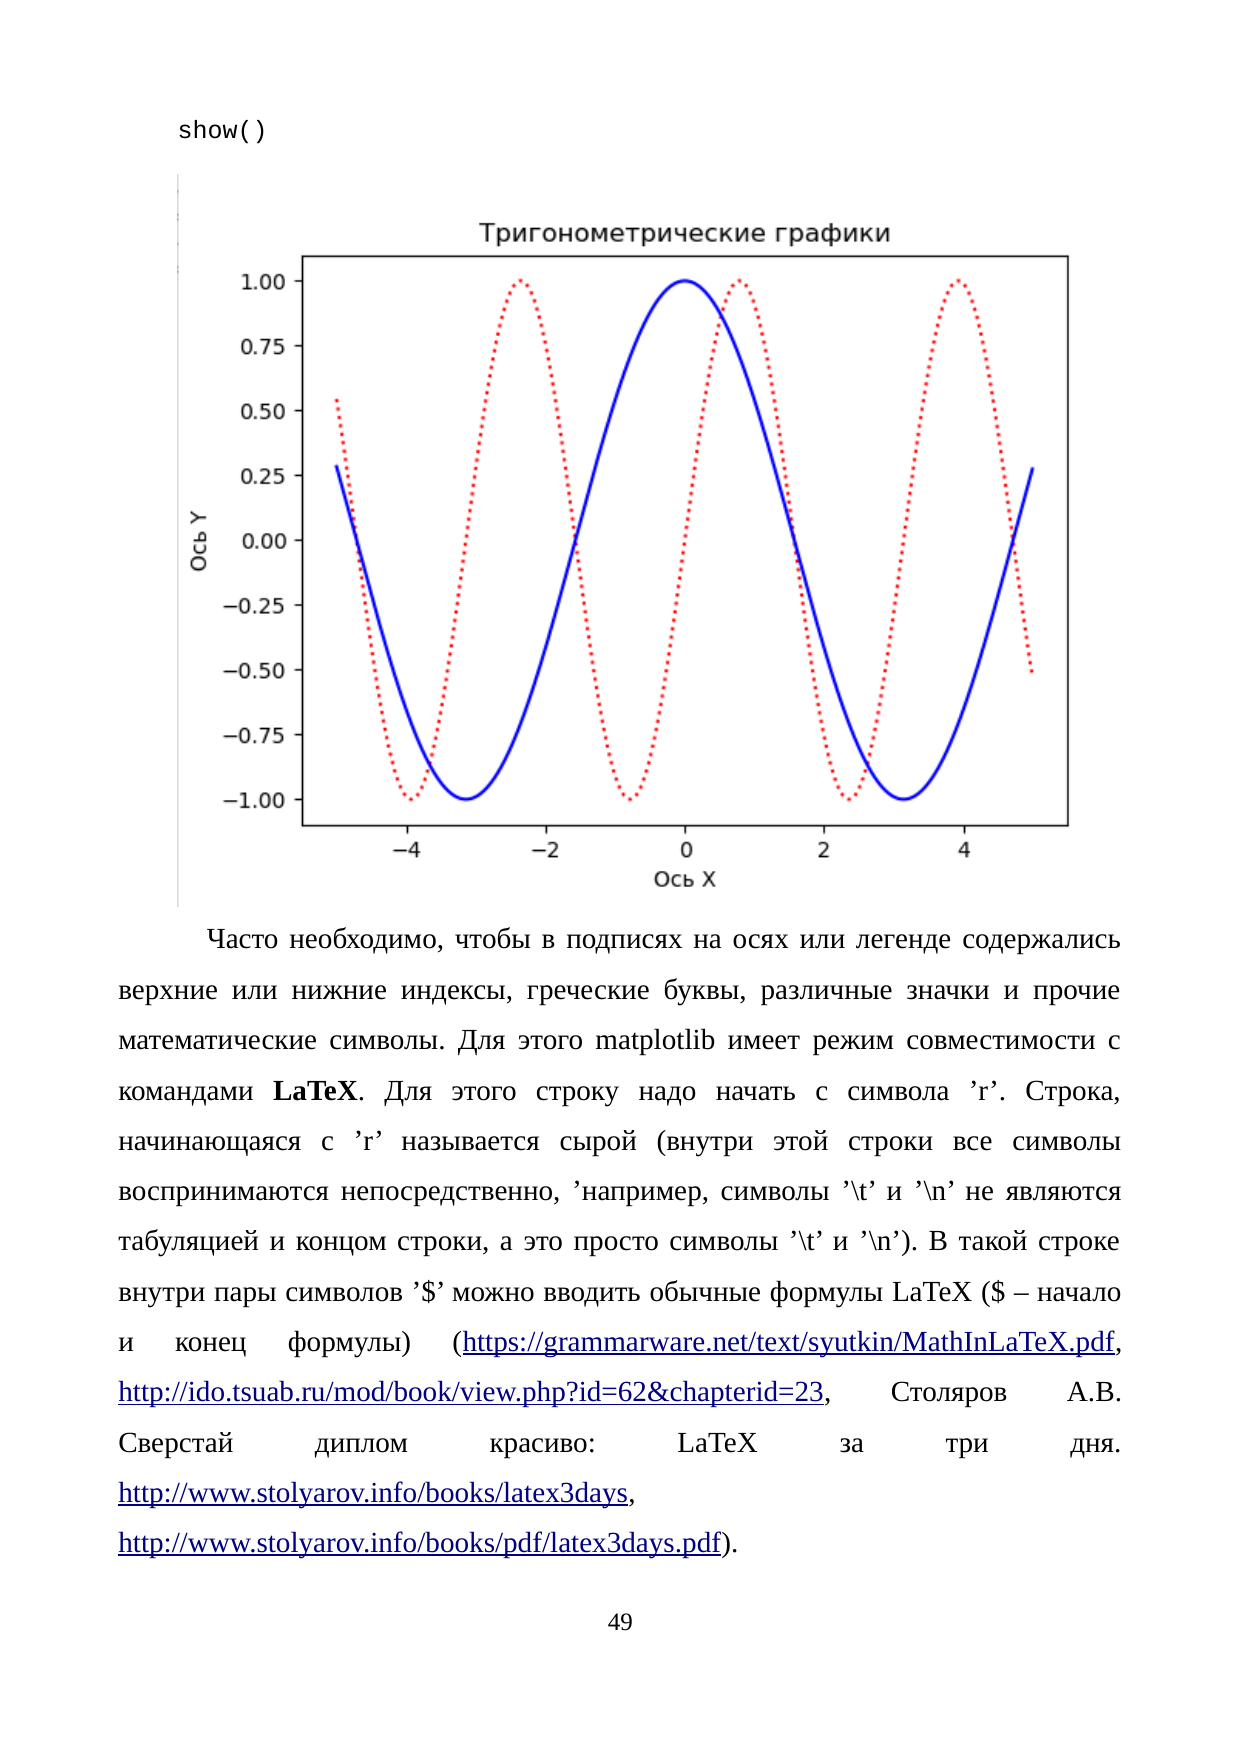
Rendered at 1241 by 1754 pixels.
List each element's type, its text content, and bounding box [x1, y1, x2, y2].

text show() [177, 118, 1122, 146]
picture [177, 174, 1123, 907]
text Часто необходимо, чтобы в подписях на осях или легенде содержались верхние или нижние индексы, греческие буквы, различные значки и прочие математические символы. Для этого matplotlib имеет режим совместимости с командами LaTeX. Для этого строку надо начать с символа ’r’. Строка, начинающаяся с ’r’ называется сырой (внутри этой строки все символы воспринимаются непосредственно, ’например, символы ’\t’ и ’\n’ не являются табуляцией и концом строки, а это просто символы ’\t’ и ’\n’). В такой строке внутри пары символов ’$’ можно вводить обычные формулы LaTeX ($ – начало и конец формулы) (https://grammarware.net/text/syutkin/MathInLaTeX.pdf, http://ido.tsuab.ru/mod/book/view.php?id=62&chapterid=23, Столяров А.В. Сверстай диплом красиво: LaTeX за три дня. http://www.stolyarov.info/books/latex3days, http://www.stolyarov.info/books/pdf/latex3days.pdf). [118, 922, 1122, 1559]
